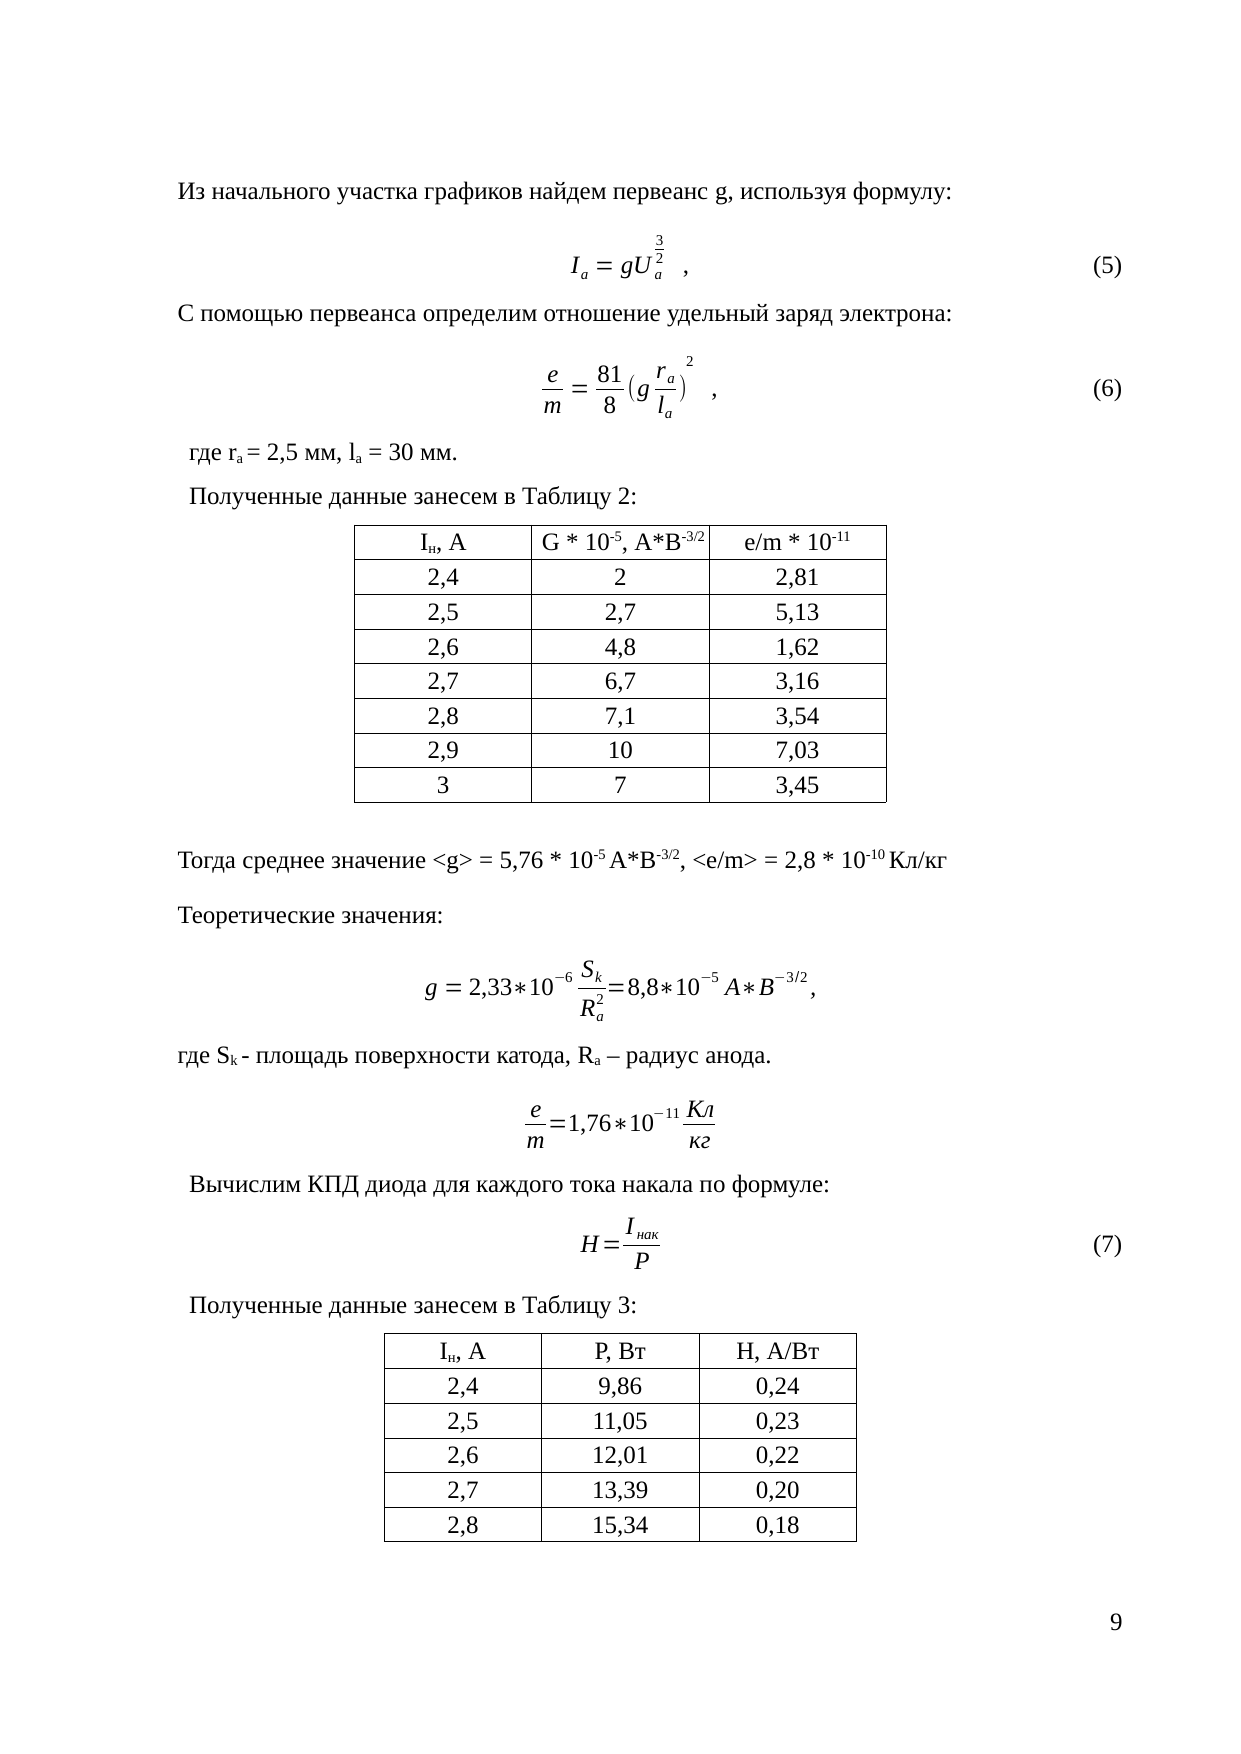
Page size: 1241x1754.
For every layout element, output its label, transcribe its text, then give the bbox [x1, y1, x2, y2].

table_cell 2,5 [355, 595, 531, 628]
table_cell 11,05 [542, 1404, 699, 1437]
text где Sk - площадь поверхности катода, Ra – радиус анода. [118, 1040, 1122, 1069]
table_cell 2,4 [385, 1369, 541, 1403]
table_cell 2,7 [532, 595, 709, 628]
table_cell 7,03 [710, 734, 886, 767]
table_cell 0,22 [700, 1439, 856, 1472]
table_cell 2,7 [385, 1473, 541, 1507]
text , (5) [130, 231, 1122, 283]
text (7) [130, 1212, 1122, 1275]
table_cell 9,86 [542, 1369, 699, 1403]
table_cell 4,8 [532, 630, 709, 663]
table_cell 13,39 [542, 1473, 699, 1507]
table_cell 0,20 [700, 1473, 856, 1507]
table_cell 0,24 [700, 1369, 856, 1403]
table_header Iн, А [385, 1334, 541, 1368]
text Теоретические значения: [118, 901, 1122, 929]
table_cell 2 [532, 560, 709, 594]
table_header H, А/Вт [700, 1334, 856, 1368]
text , (6) [130, 353, 1122, 423]
table_cell 12,01 [542, 1439, 699, 1472]
table_cell 1,62 [710, 630, 886, 663]
table_cell 2,6 [355, 630, 531, 663]
table_header G * 10-5, А*В-3/2 [532, 526, 709, 559]
table_header е/m * 10-11 [710, 526, 886, 559]
text Тогда среднее значение <g> = 5,76 * 10-5 А*В-3/2, <e/m> = 2,8 * 10-10 Кл/кг [118, 846, 1122, 874]
table_cell 2,6 [385, 1439, 541, 1472]
text где ra = 2,5 мм, la = 30 мм. [130, 437, 1122, 466]
text С помощью первеанса определим отношение удельный заряд электрона: [118, 298, 1122, 327]
table_cell 15,34 [542, 1508, 699, 1541]
text Полученные данные занесем в Таблицу 3: [130, 1290, 1122, 1318]
table_cell 2,4 [355, 560, 531, 594]
text Полученные данные занесем в Таблицу 2: [130, 481, 1122, 510]
table_cell 3,16 [710, 664, 886, 698]
table_cell 10 [532, 734, 709, 767]
table_cell 2,8 [355, 699, 531, 733]
table_cell 3,54 [710, 699, 886, 733]
table_cell 0,23 [700, 1404, 856, 1437]
table_cell 2,81 [710, 560, 886, 594]
table_cell 6,7 [532, 664, 709, 698]
table_cell 3 [355, 768, 531, 802]
table_cell 2,7 [355, 664, 531, 698]
text Вычислим КПД диода для каждого тока накала по формуле: [130, 1169, 1122, 1197]
table_cell 0,18 [700, 1508, 856, 1541]
table_cell 2,9 [355, 734, 531, 767]
table_cell 7 [532, 768, 709, 802]
table_cell 3,45 [710, 768, 886, 802]
table_cell 7,1 [532, 699, 709, 733]
table_header P, Вт [542, 1334, 699, 1368]
table_cell 2,5 [385, 1404, 541, 1437]
table_header Iн, А [355, 526, 531, 559]
text Из начального участка графиков найдем первеанс g, используя формулу: [118, 176, 1122, 205]
table_cell 2,8 [385, 1508, 541, 1541]
table_cell 5,13 [710, 595, 886, 628]
